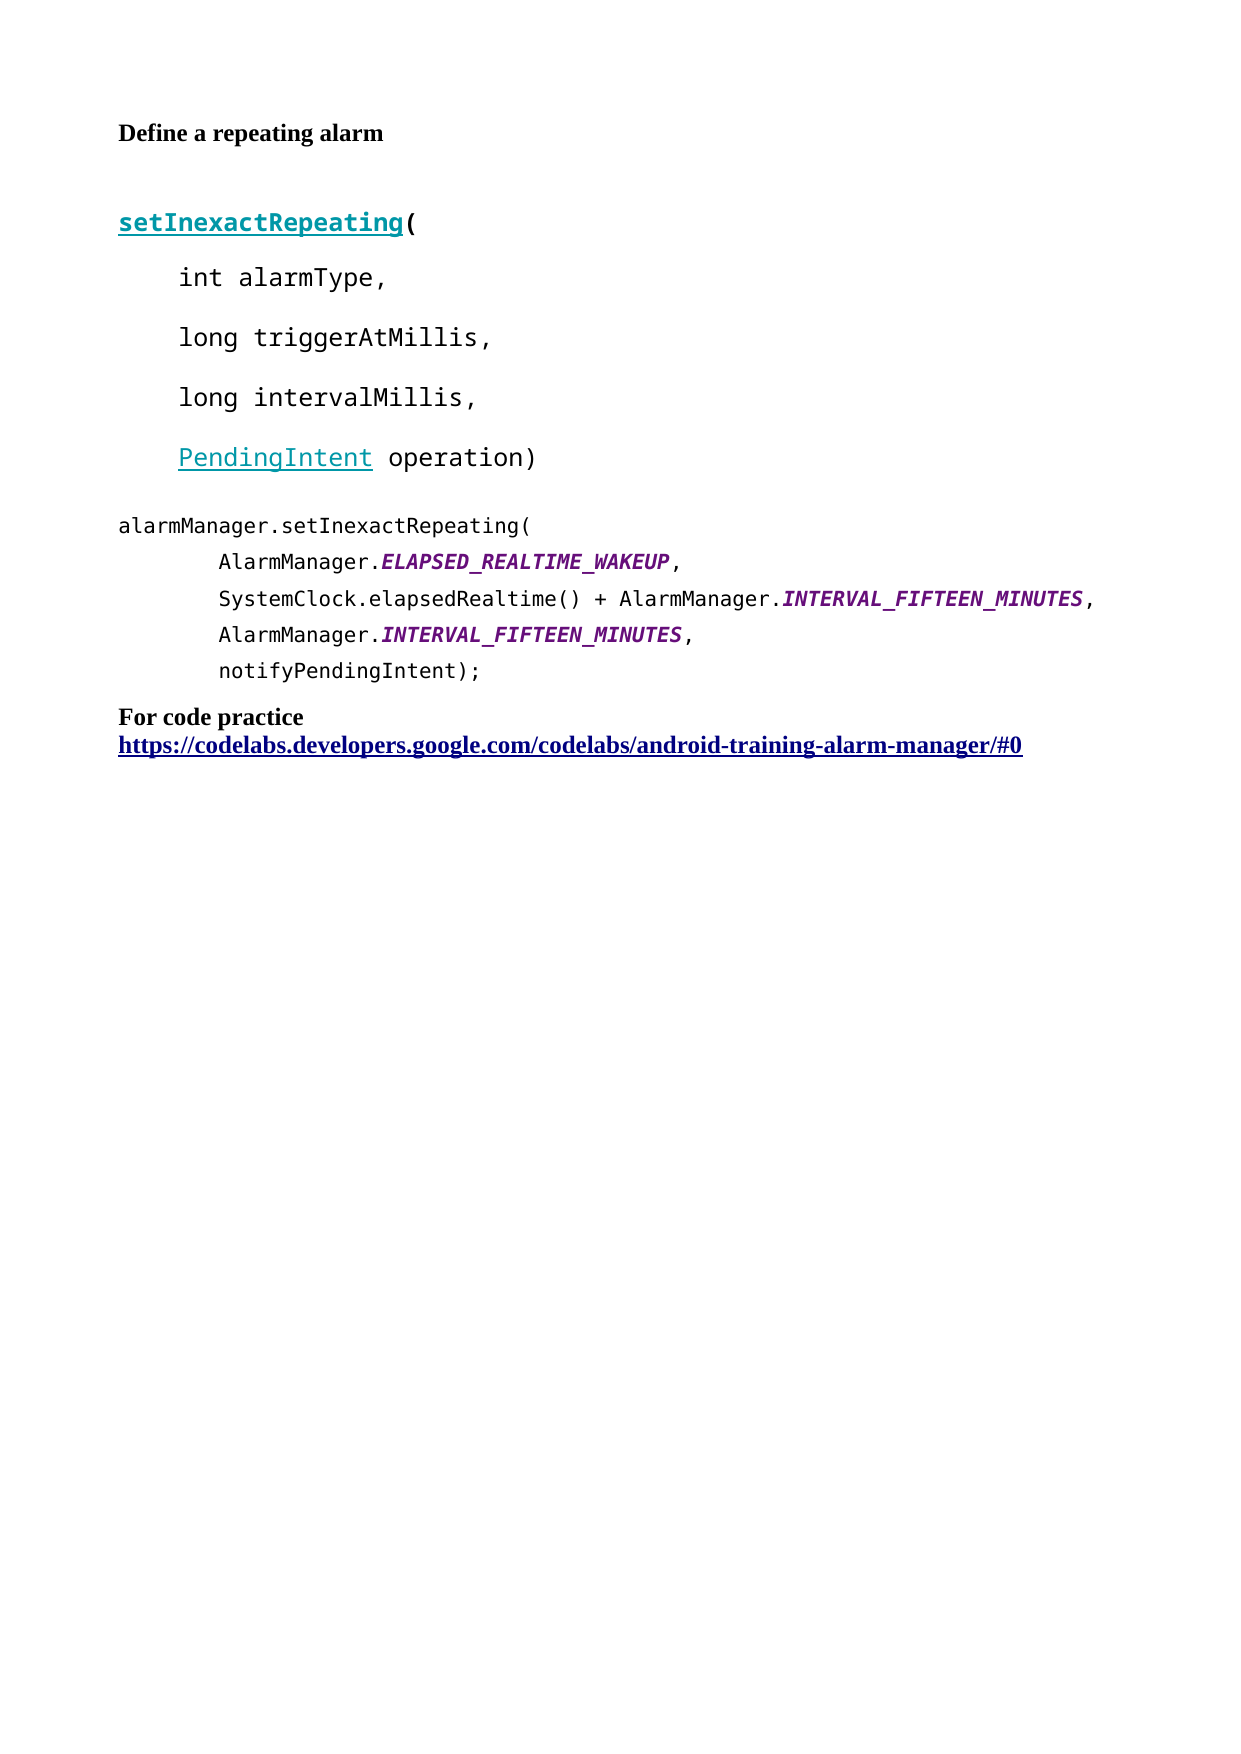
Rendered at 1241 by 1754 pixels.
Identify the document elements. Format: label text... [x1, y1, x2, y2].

text int alarmType, [118, 260, 1122, 294]
text Define a repeating alarm [118, 118, 1122, 147]
text For code practice [118, 702, 1122, 730]
text long triggerAtMillis, [118, 320, 1122, 354]
text alarmManager.setInexactRepeating( AlarmManager.ELAPSED_REALTIME_WAKEUP, SystemClock.elapsedRealtime() + AlarmManager.INTERVAL_FIFTEEN_MINUTES, AlarmManager.INTERVAL_FIFTEEN_MINUTES, notifyPendingIntent); [118, 514, 1122, 683]
text long intervalMillis, [118, 380, 1122, 414]
text https://codelabs.developers.google.com/codelabs/android-training-alarm-manager/#0 [118, 730, 1122, 759]
text PendingIntent operation) [118, 440, 1122, 474]
text setInexactRepeating( [118, 205, 1122, 239]
